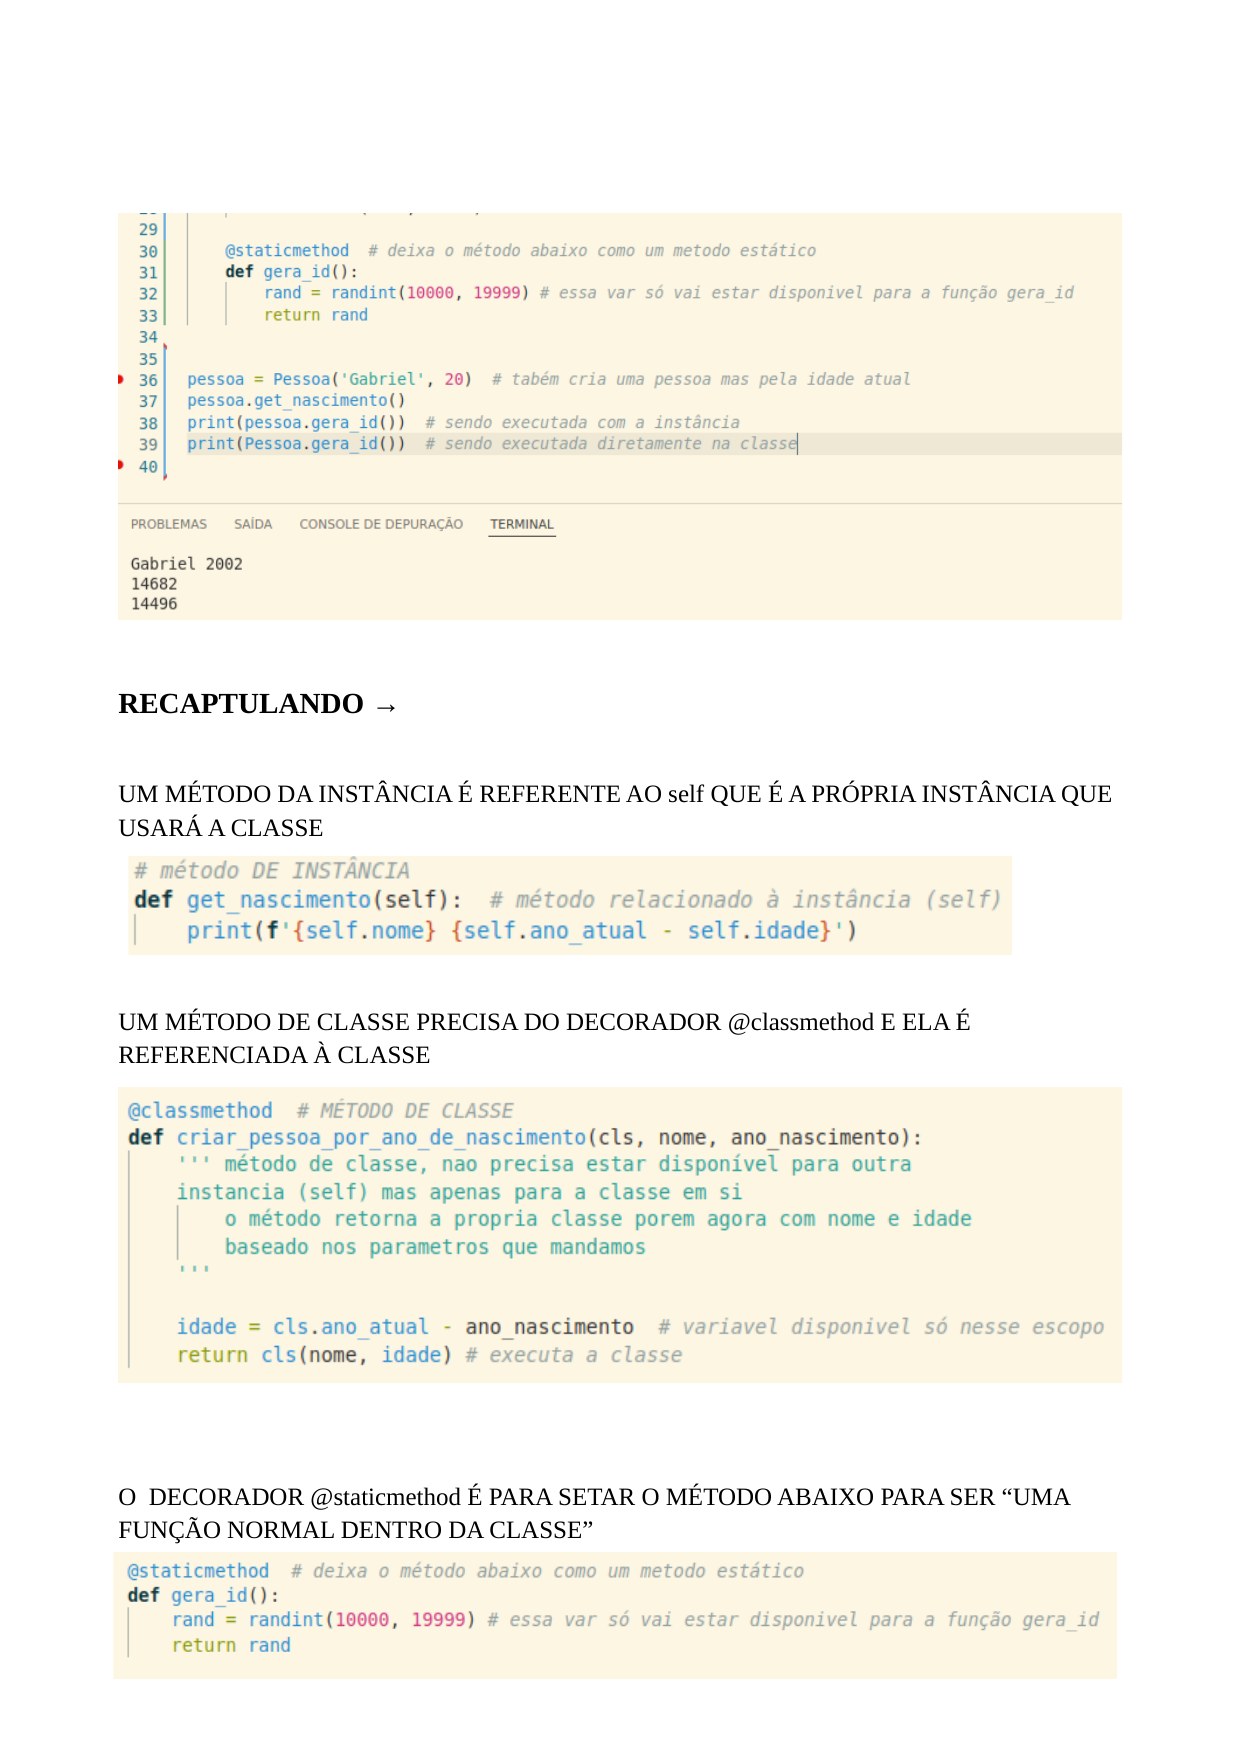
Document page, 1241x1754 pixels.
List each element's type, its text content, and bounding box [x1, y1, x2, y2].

picture [128, 856, 1013, 955]
picture [118, 213, 1123, 620]
picture [113, 1552, 1118, 1679]
text UM MÉTODO DA INSTÂNCIA É REFERENTE AO self QUE É A PRÓPRIA INSTÂNCIA QUE USARÁ A CLASSE [118, 779, 1122, 841]
subtitle RECAPTULANDO → [118, 686, 1122, 719]
text UM MÉTODO DE CLASSE PRECISA DO DECORADOR @classmethod E ELA É REFERENCIADA À CLASSE [118, 1007, 1122, 1068]
text O DECORADOR @staticmethod É PARA SETAR O MÉTODO ABAIXO PARA SER “UMA FUNÇÃO NORMAL DENTRO DA CLASSE” [118, 1482, 1122, 1544]
picture [118, 1087, 1123, 1383]
